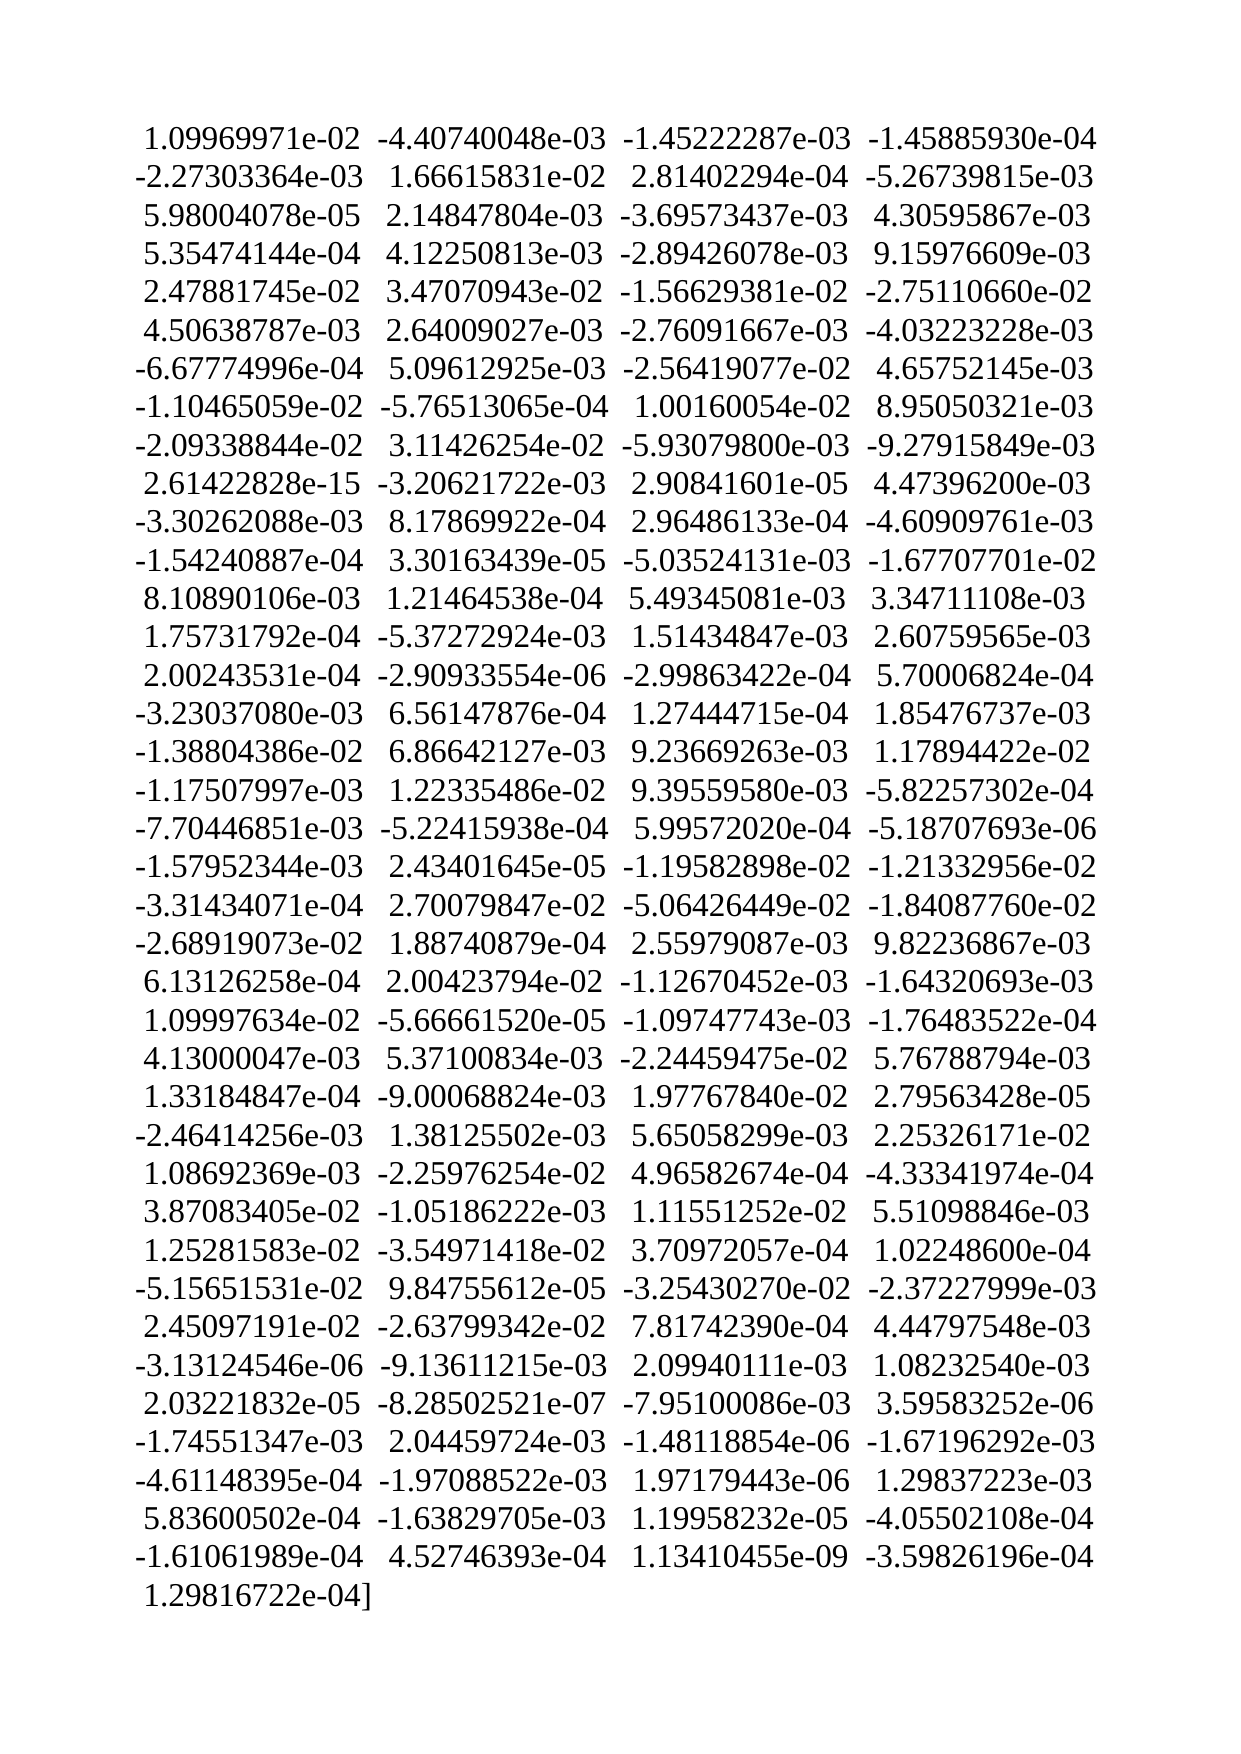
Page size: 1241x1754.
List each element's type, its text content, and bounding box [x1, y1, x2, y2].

text -3.13124546e-06 -9.13611215e-03 2.09940111e-03 1.08232540e-03 [118, 1345, 1122, 1383]
text 1.29816722e-04] [118, 1575, 1122, 1613]
text -3.30262088e-03 8.17869922e-04 2.96486133e-04 -4.60909761e-03 [118, 501, 1122, 540]
text -7.70446851e-03 -5.22415938e-04 5.99572020e-04 -5.18707693e-06 [118, 808, 1122, 846]
text -1.17507997e-03 1.22335486e-02 9.39559580e-03 -5.82257302e-04 [118, 770, 1122, 808]
text -2.09338844e-02 3.11426254e-02 -5.93079800e-03 -9.27915849e-03 [118, 425, 1122, 463]
text -1.57952344e-03 2.43401645e-05 -1.19582898e-02 -1.21332956e-02 [118, 846, 1122, 885]
text 5.35474144e-04 4.12250813e-03 -2.89426078e-03 9.15976609e-03 [118, 233, 1122, 271]
text -1.38804386e-02 6.86642127e-03 9.23669263e-03 1.17894422e-02 [118, 731, 1122, 770]
text -2.68919073e-02 1.88740879e-04 2.55979087e-03 9.82236867e-03 [118, 923, 1122, 961]
text 6.13126258e-04 2.00423794e-02 -1.12670452e-03 -1.64320693e-03 [118, 961, 1122, 1000]
text 5.83600502e-04 -1.63829705e-03 1.19958232e-05 -4.05502108e-04 [118, 1498, 1122, 1536]
text -3.31434071e-04 2.70079847e-02 -5.06426449e-02 -1.84087760e-02 [118, 885, 1122, 923]
text -2.46414256e-03 1.38125502e-03 5.65058299e-03 2.25326171e-02 [118, 1115, 1122, 1153]
text 2.03221832e-05 -8.28502521e-07 -7.95100086e-03 3.59583252e-06 [118, 1383, 1122, 1421]
text 8.10890106e-03 1.21464538e-04 5.49345081e-03 3.34711108e-03 [118, 578, 1122, 616]
text 4.50638787e-03 2.64009027e-03 -2.76091667e-03 -4.03223228e-03 [118, 310, 1122, 348]
text -6.67774996e-04 5.09612925e-03 -2.56419077e-02 4.65752145e-03 [118, 348, 1122, 386]
text -1.61061989e-04 4.52746393e-04 1.13410455e-09 -3.59826196e-04 [118, 1536, 1122, 1575]
text 2.47881745e-02 3.47070943e-02 -1.56629381e-02 -2.75110660e-02 [118, 271, 1122, 310]
text 2.45097191e-02 -2.63799342e-02 7.81742390e-04 4.44797548e-03 [118, 1306, 1122, 1345]
text 2.00243531e-04 -2.90933554e-06 -2.99863422e-04 5.70006824e-04 [118, 655, 1122, 693]
text -3.23037080e-03 6.56147876e-04 1.27444715e-04 1.85476737e-03 [118, 693, 1122, 731]
text 1.08692369e-03 -2.25976254e-02 4.96582674e-04 -4.33341974e-04 [118, 1153, 1122, 1191]
text 1.75731792e-04 -5.37272924e-03 1.51434847e-03 2.60759565e-03 [118, 616, 1122, 655]
text 4.13000047e-03 5.37100834e-03 -2.24459475e-02 5.76788794e-03 [118, 1038, 1122, 1076]
text 1.09969971e-02 -4.40740048e-03 -1.45222287e-03 -1.45885930e-04 [118, 118, 1122, 156]
text -1.54240887e-04 3.30163439e-05 -5.03524131e-03 -1.67707701e-02 [118, 540, 1122, 578]
text 5.98004078e-05 2.14847804e-03 -3.69573437e-03 4.30595867e-03 [118, 195, 1122, 233]
text 1.09997634e-02 -5.66661520e-05 -1.09747743e-03 -1.76483522e-04 [118, 1000, 1122, 1038]
text -4.61148395e-04 -1.97088522e-03 1.97179443e-06 1.29837223e-03 [118, 1460, 1122, 1498]
text 2.61422828e-15 -3.20621722e-03 2.90841601e-05 4.47396200e-03 [118, 463, 1122, 501]
text 1.25281583e-02 -3.54971418e-02 3.70972057e-04 1.02248600e-04 [118, 1230, 1122, 1268]
text 1.33184847e-04 -9.00068824e-03 1.97767840e-02 2.79563428e-05 [118, 1076, 1122, 1115]
text -2.27303364e-03 1.66615831e-02 2.81402294e-04 -5.26739815e-03 [118, 156, 1122, 195]
text -1.10465059e-02 -5.76513065e-04 1.00160054e-02 8.95050321e-03 [118, 386, 1122, 425]
text -5.15651531e-02 9.84755612e-05 -3.25430270e-02 -2.37227999e-03 [118, 1268, 1122, 1306]
text -1.74551347e-03 2.04459724e-03 -1.48118854e-06 -1.67196292e-03 [118, 1421, 1122, 1460]
text 3.87083405e-02 -1.05186222e-03 1.11551252e-02 5.51098846e-03 [118, 1191, 1122, 1230]
